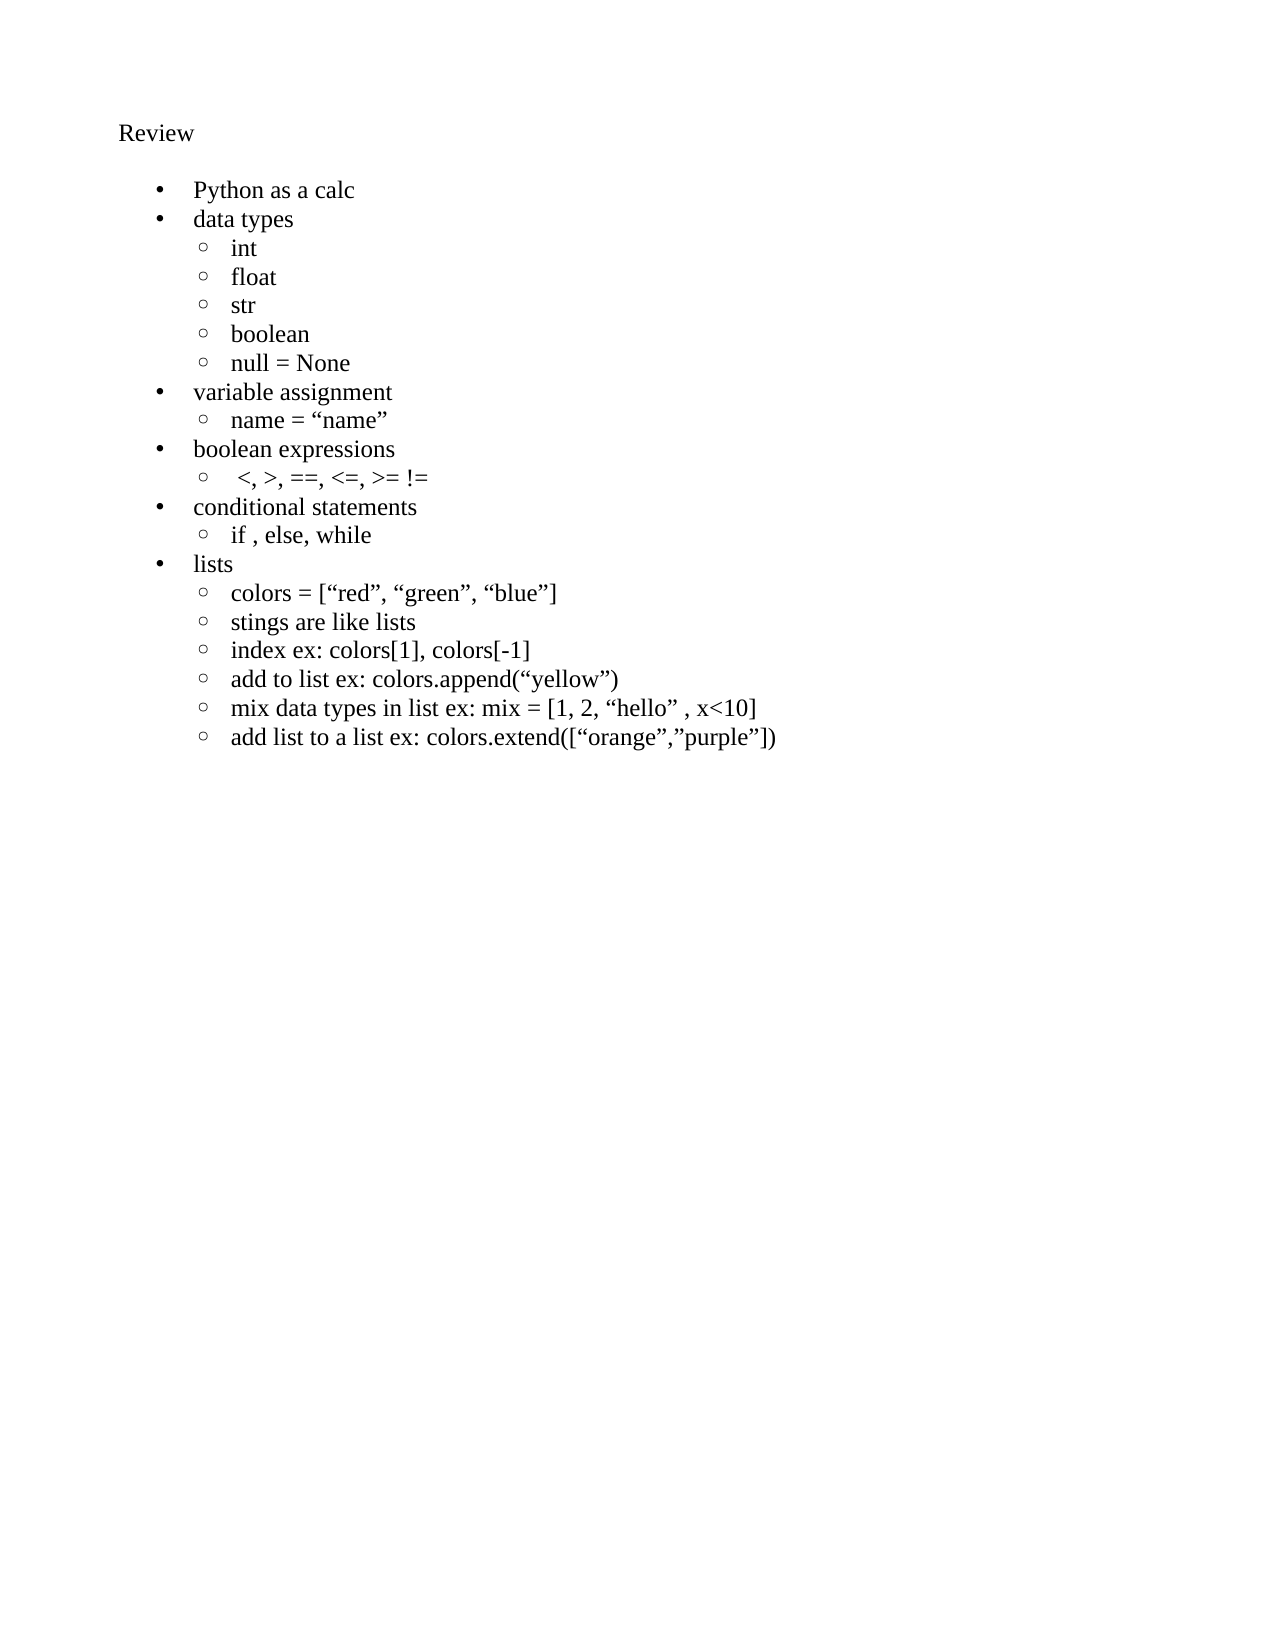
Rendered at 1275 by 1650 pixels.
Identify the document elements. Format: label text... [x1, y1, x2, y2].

list mix data types in list ex: mix = [1, 2, “hello” , x<10] [193, 693, 1157, 722]
list variable assignment [156, 377, 1157, 406]
list conditional statements [156, 492, 1157, 521]
list add to list ex: colors.append(“yellow”) [193, 664, 1157, 693]
list boolean expressions [156, 434, 1157, 463]
list index ex: colors[1], colors[-1] [193, 636, 1157, 664]
list float [193, 262, 1157, 291]
list if , else, while [193, 521, 1157, 549]
list colors = [“red”, “green”, “blue”] [193, 578, 1157, 607]
list null = None [193, 348, 1157, 377]
list int [193, 233, 1157, 262]
list lists [156, 549, 1157, 578]
list add list to a list ex: colors.extend([“orange”,”purple”]) [193, 722, 1157, 751]
list boolean [193, 319, 1157, 348]
list str [193, 291, 1157, 319]
list data types [156, 204, 1157, 233]
list name = “name” [193, 406, 1157, 434]
list stings are like lists [193, 607, 1157, 636]
list Python as a calc [156, 176, 1157, 204]
list <, >, ==, <=, >= != [193, 463, 1157, 492]
text Review [118, 118, 1157, 147]
